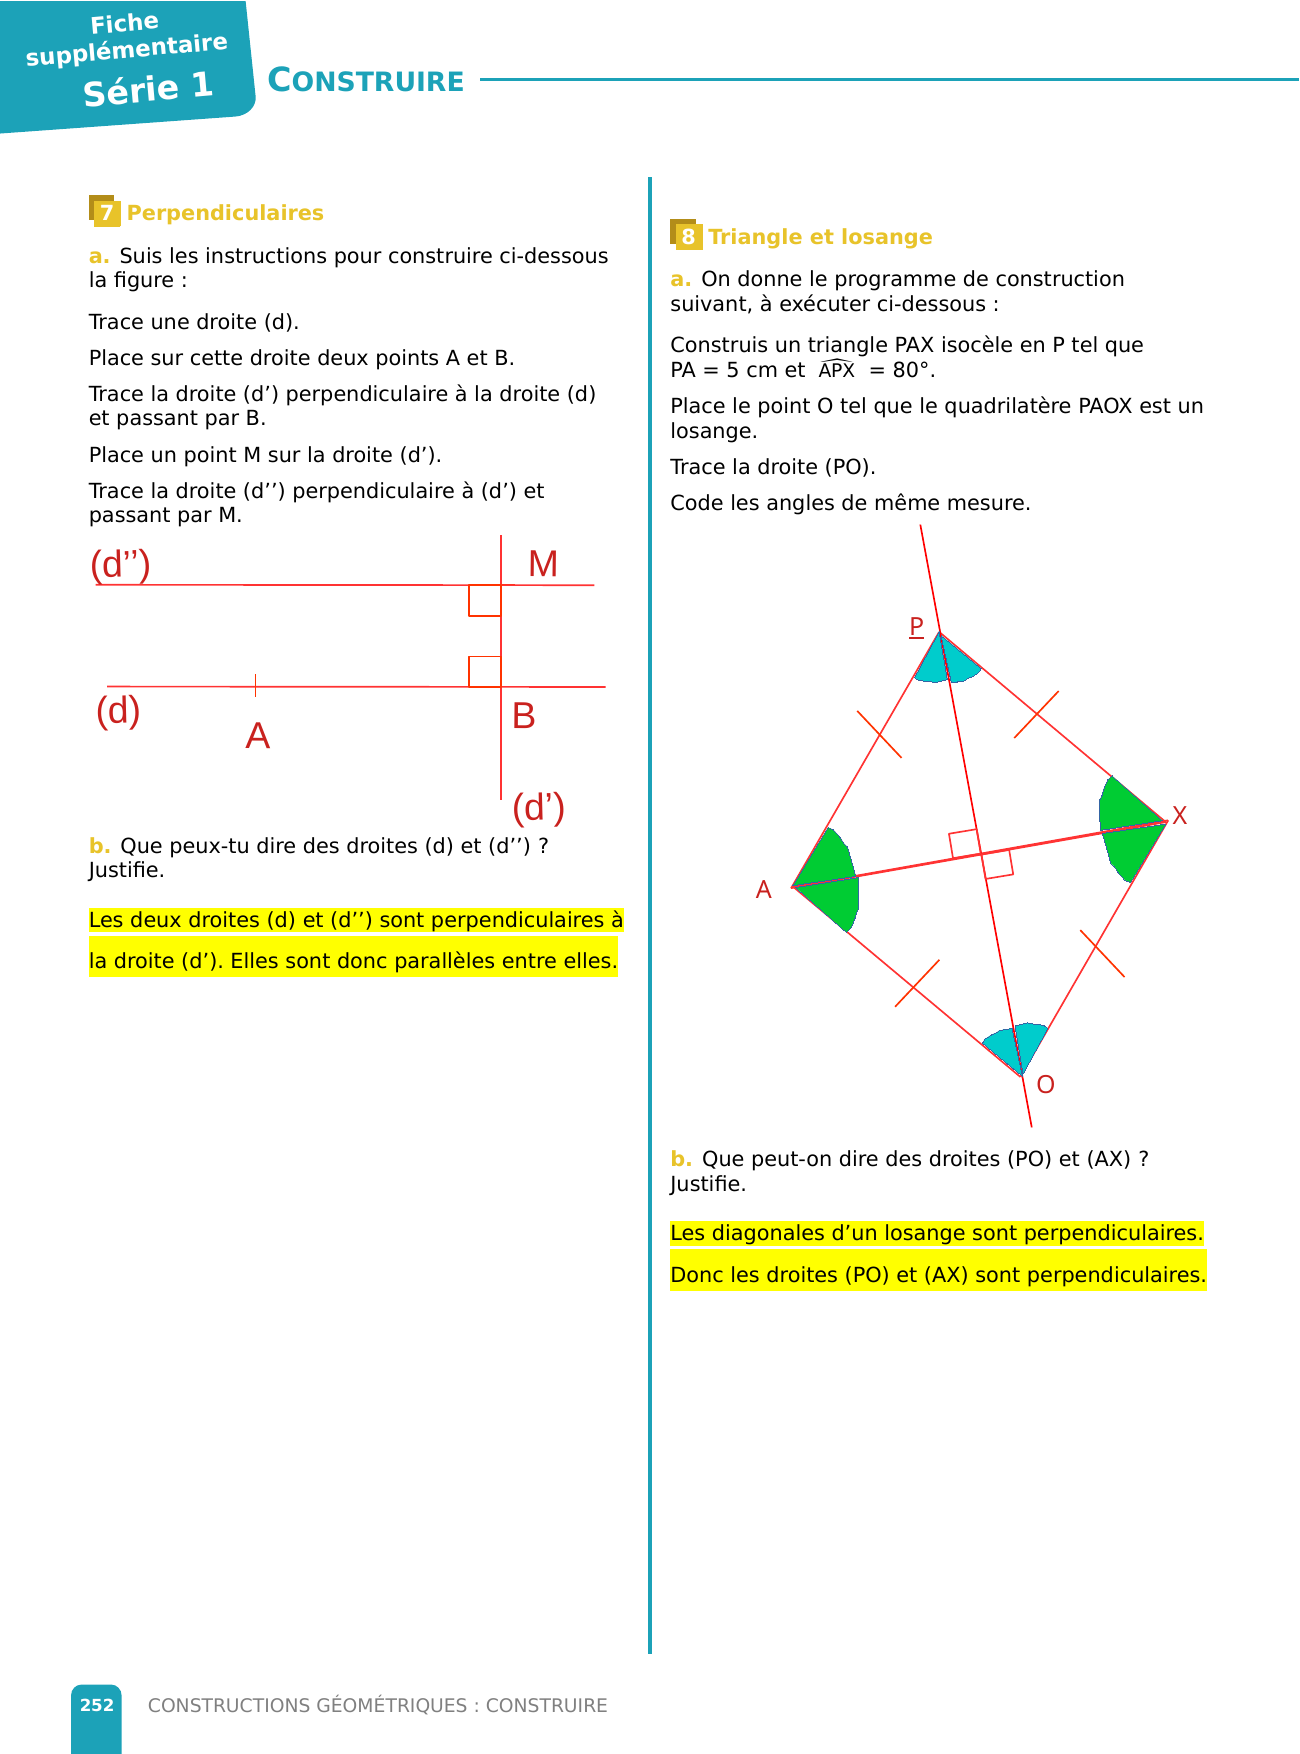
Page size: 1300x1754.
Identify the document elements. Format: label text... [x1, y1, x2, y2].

subtitle Place sur cette droite deux points A et B. [88, 346, 623, 370]
list Que peux-tu dire des droites (d) et (d’’) ? Justifie. [88, 834, 629, 883]
text Les deux droites (d) et (d’’) sont perpendiculaires à la droite (d’). Elles sont donc parallèles entre elles. [88, 894, 629, 977]
subtitle Code les angles de même mesure. [670, 491, 1205, 515]
subtitle Construis un triangle PAX isocèle en P tel que PA = 5 cm et = 80°. [670, 333, 1205, 383]
subtitle Trace la droite (d’) perpendiculaire à la droite (d) et passant par B. [88, 382, 623, 431]
list Suis les instructions pour construire ci-dessous la figure : [88, 244, 629, 292]
subtitle Trace la droite (d’’) perpendiculaire à (d’) et passant par M. [88, 479, 623, 527]
subtitle Place un point M sur la droite (d’). [88, 443, 623, 467]
list On donne le programme de construction suivant, à exécuter ci-dessous : [670, 267, 1211, 316]
text Les diagonales d’un losange sont perpendiculaires. Donc les droites (PO) et (AX) sont perpendiculaires. [670, 1208, 1211, 1291]
subtitle Place le point O tel que le quadrilatère PAOX est un losange. [670, 394, 1205, 443]
subtitle Trace une droite (d). [88, 310, 623, 334]
subtitle Trace la droite (PO). [670, 455, 1205, 479]
subtitle Triangle et losange [670, 218, 1211, 249]
subtitle Perpendiculaires [114, 195, 629, 226]
list Que peut-on dire des droites (PO) et (AX) ? Justifie. [670, 1147, 1211, 1196]
